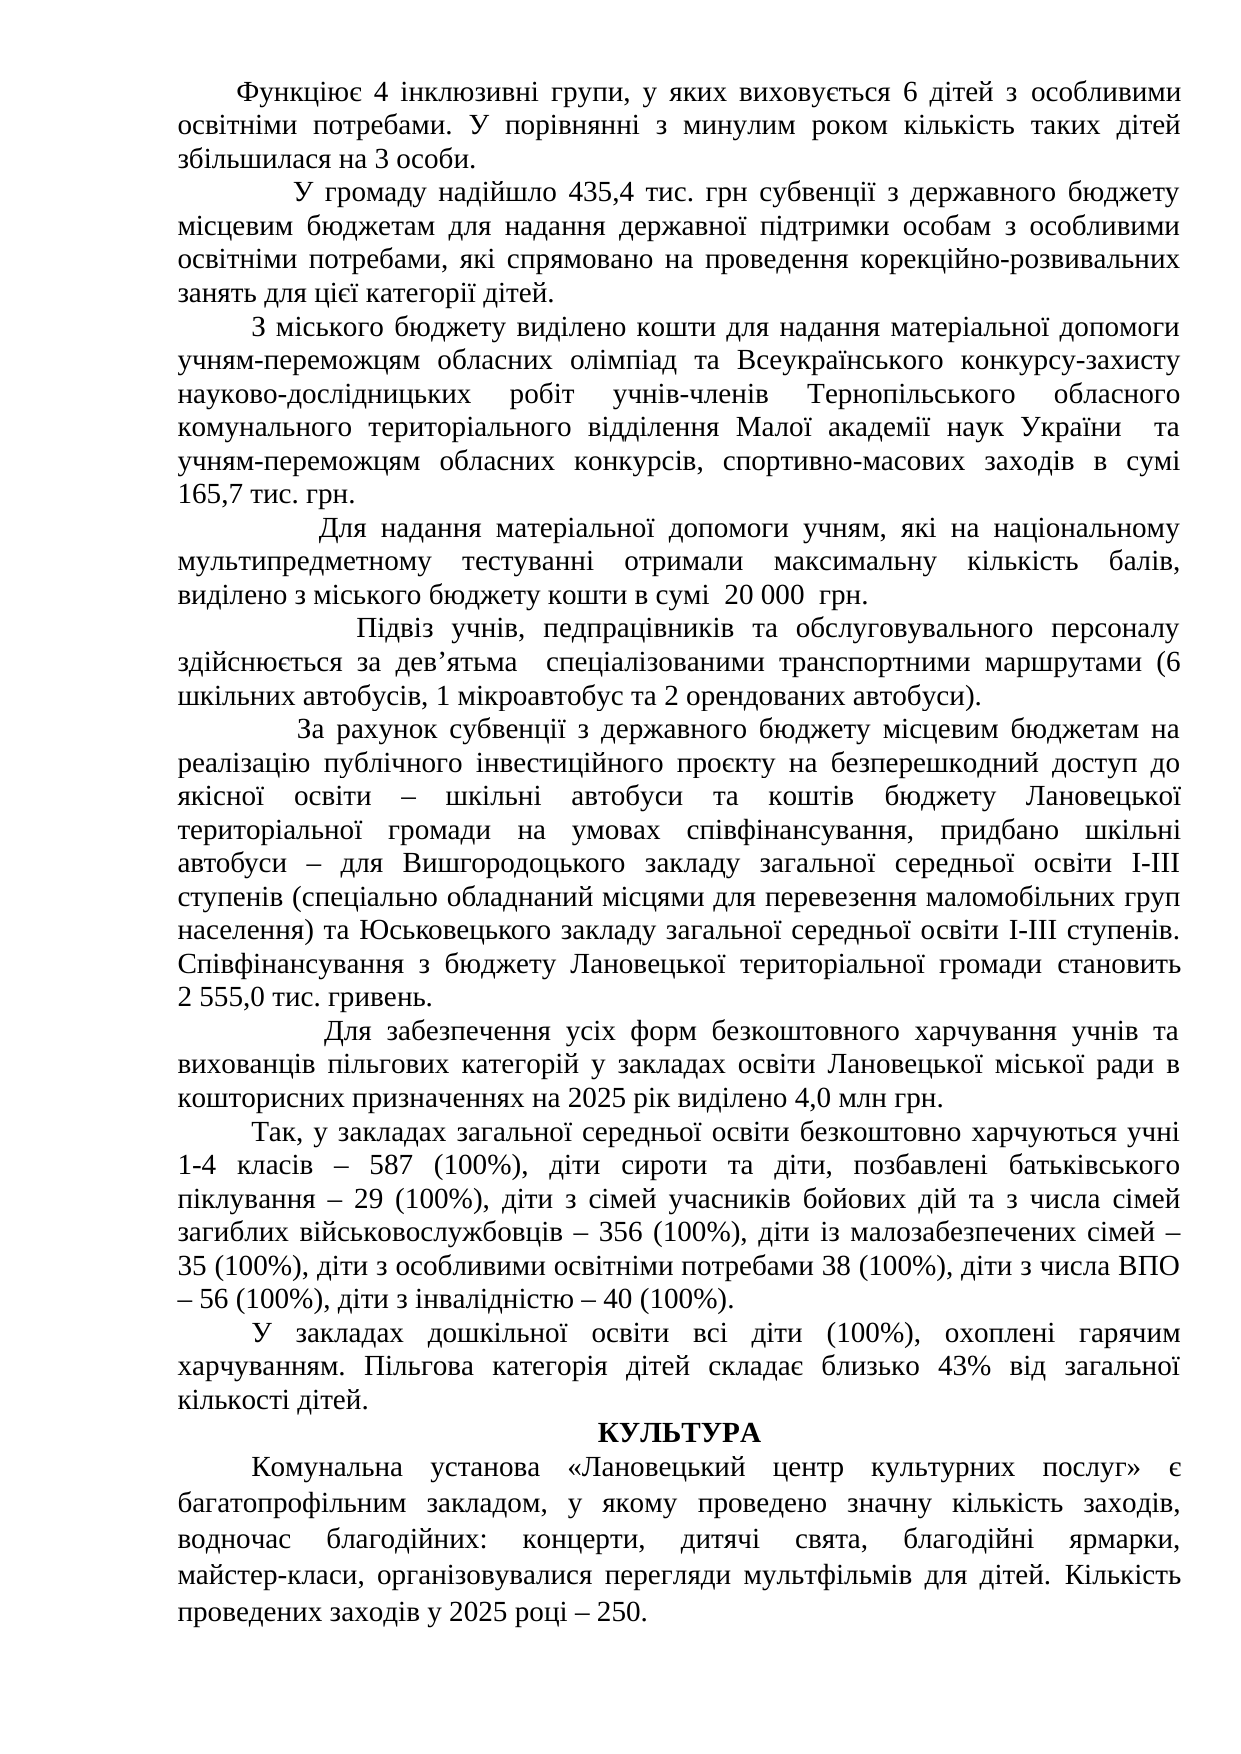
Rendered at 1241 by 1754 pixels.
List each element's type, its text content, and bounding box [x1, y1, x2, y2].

text Так, у закладах загальної середньої освіти безкоштовно харчуються учні 1-4 класів – 587 (100%), діти сироти та діти, позбавлені батьківського піклування – 29 (100%), діти з сімей учасників бойових дій та з числа сімей загиблих військовослужбовців – 356 (100%), діти із малозабезпечених сімей – 35 (100%), діти з особливими освітніми потребами 38 (100%), діти з числа ВПО – 56 (100%), діти з інвалідністю – 40 (100%). [177, 1114, 1181, 1315]
text Комунальна установа «Лановецький центр культурних послуг» є багатопрофільним закладом, у якому проведено значну кількість заходів, водночас благодійних: концерти, дитячі свята, благодійні ярмарки, майстер-класи, організовувалися перегляди мультфільмів для дітей. Кількість проведених заходів у 2025 році – 250. [177, 1449, 1181, 1627]
text У громаду надійшло 435,4 тис. грн субвенції з державного бюджету місцевим бюджетам для надання державної підтримки особам з особливими освітніми потребами, які спрямовано на проведення корекційно-розвивальних занять для цієї категорії дітей. [177, 174, 1181, 309]
text Для надання матеріальної допомоги учням, які на національному мультипредметному тестуванні отримали максимальну кількість балів, виділено з міського бюджету кошти в сумі 20 000 грн. [177, 510, 1181, 611]
text Для забезпечення усіх форм безкоштовного харчування учнів та вихованців пільгових категорій у закладах освіти Лановецької міської ради в кошторисних призначеннях на 2025 рік виділено 4,0 млн грн. [177, 1013, 1181, 1114]
text Пiдвіз учнів, педпрацівників та обслуговувального персоналу здійснюється за дев’ятьма спецiалiзованими транспортними маршрутами (6 шкільних автобусів, 1 мікроавтобус та 2 орендованих автобуси). [177, 611, 1181, 711]
text За рахунок субвенції з державного бюджету місцевим бюджетам на реалізацію публічного інвестиційного проєкту на безперешкодний доступ до якісної освіти – шкільні автобуси та коштів бюджету Лановецької територіальної громади на умовах співфінансування, придбано шкільні автобуси – для Вишгородоцького закладу загальної середньої освіти І-ІІІ ступенів (спеціально обладнаний місцями для перевезення маломобільних груп населення) та Юськовецького закладу загальної середньої освіти І-ІІІ ступенів. Співфінансування з бюджету Лановецької територіальної громади становить 2 555,0 тис. гривень. [177, 711, 1181, 1013]
text У закладах дошкільної освіти всі діти (100%), охоплені гарячим харчуванням. Пільгова категорія дітей складає близько 43% від загальної кількості дітей. [177, 1315, 1181, 1416]
text З міського бюджету виділено кошти для надання матеріальної допомоги учням-переможцям обласних олімпіад та Всеукраїнського конкурсу-захисту науково-дослідницьких робіт учнів-членів Тернопільського обласного комунального територіального відділення Малої академії наук України та учням-переможцям обласних конкурсів, спортивно-масових заходів в сумі 165,7 тис. грн. [177, 309, 1181, 510]
text КУЛЬТУРА [177, 1416, 1181, 1449]
text Функціює 4 інклюзивні групи, у яких виховується 6 дітей з особливими освітніми потребами. У порівнянні з минулим роком кількість таких дітей збільшилася на 3 особи. [177, 74, 1181, 174]
